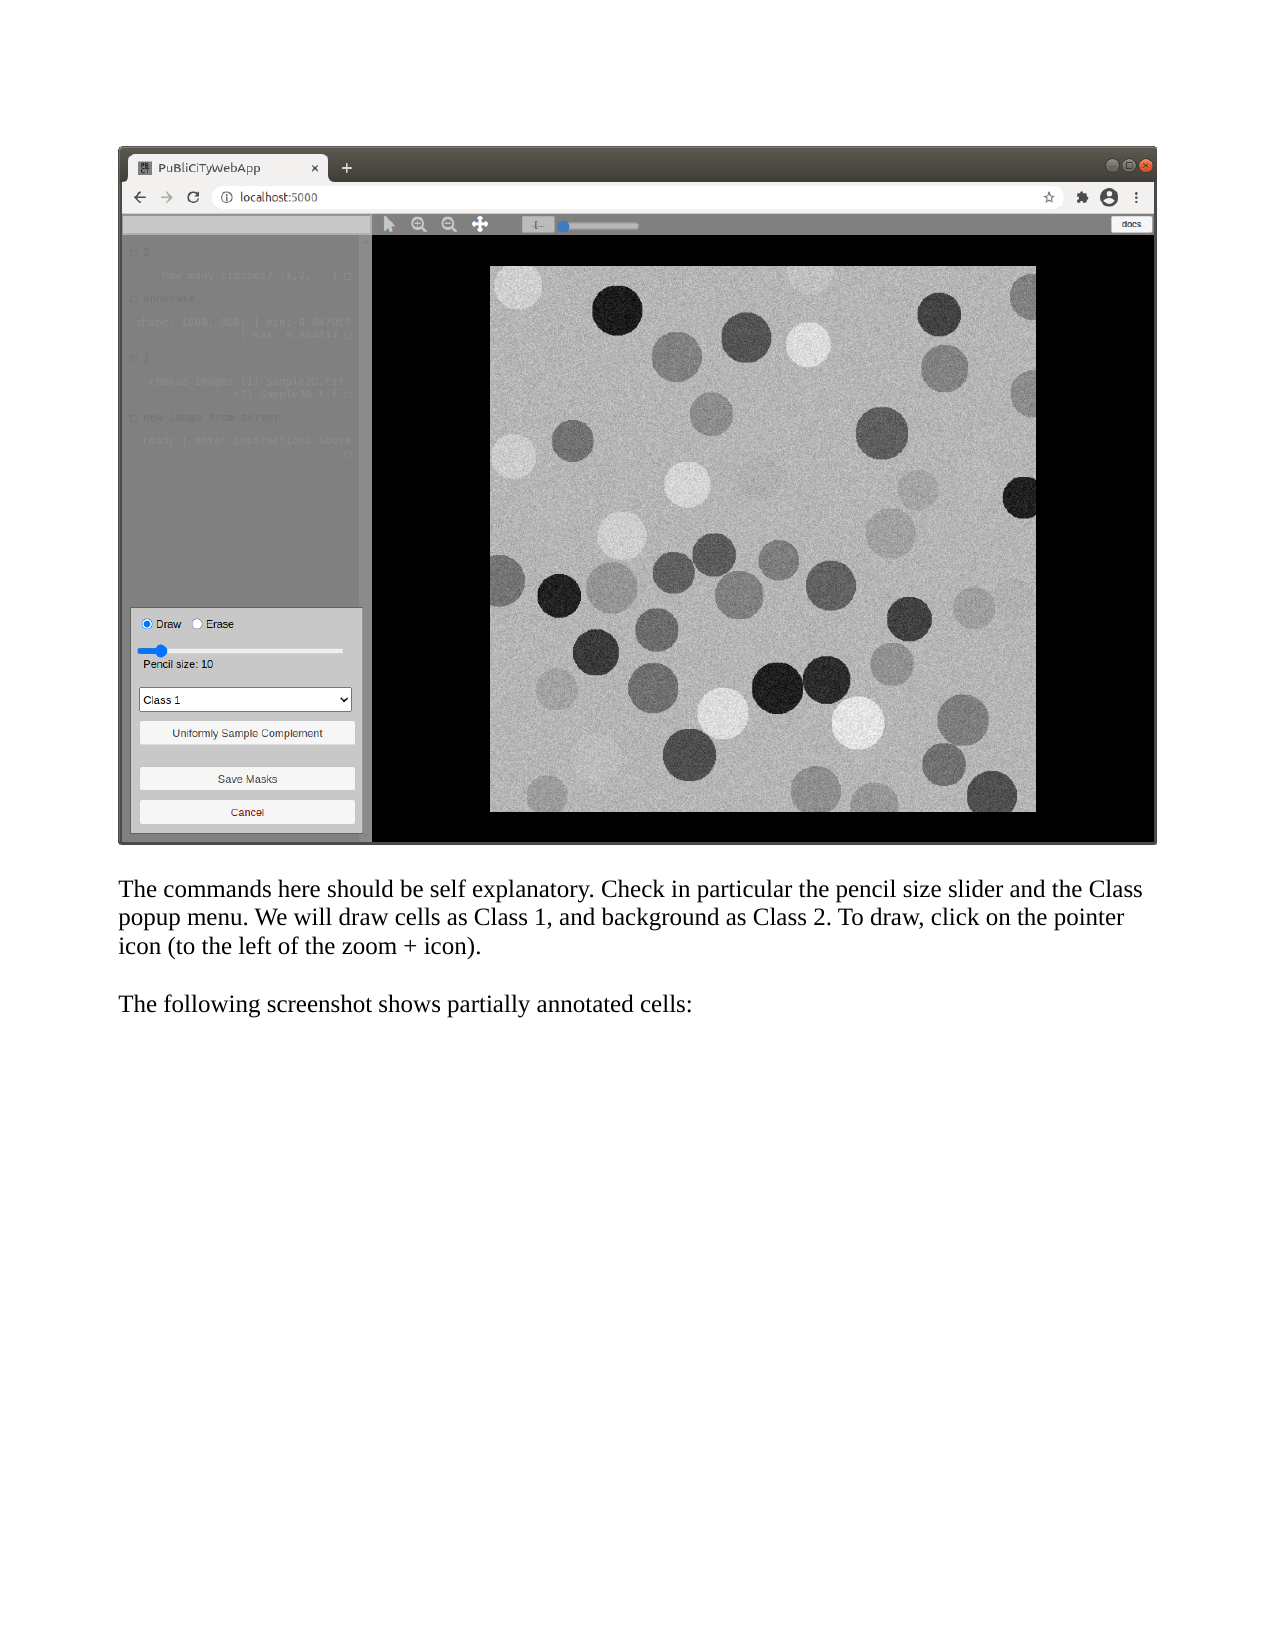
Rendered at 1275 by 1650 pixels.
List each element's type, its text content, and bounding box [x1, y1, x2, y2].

picture [118, 146, 1157, 845]
text The following screenshot shows partially annotated cells: [118, 989, 1157, 1017]
text The commands here should be self explanatory. Check in particular the pencil size slider and the Class popup menu. We will draw cells as Class 1, and background as Class 2. To draw, click on the pointer icon (to the left of the zoom + icon). [118, 874, 1157, 960]
